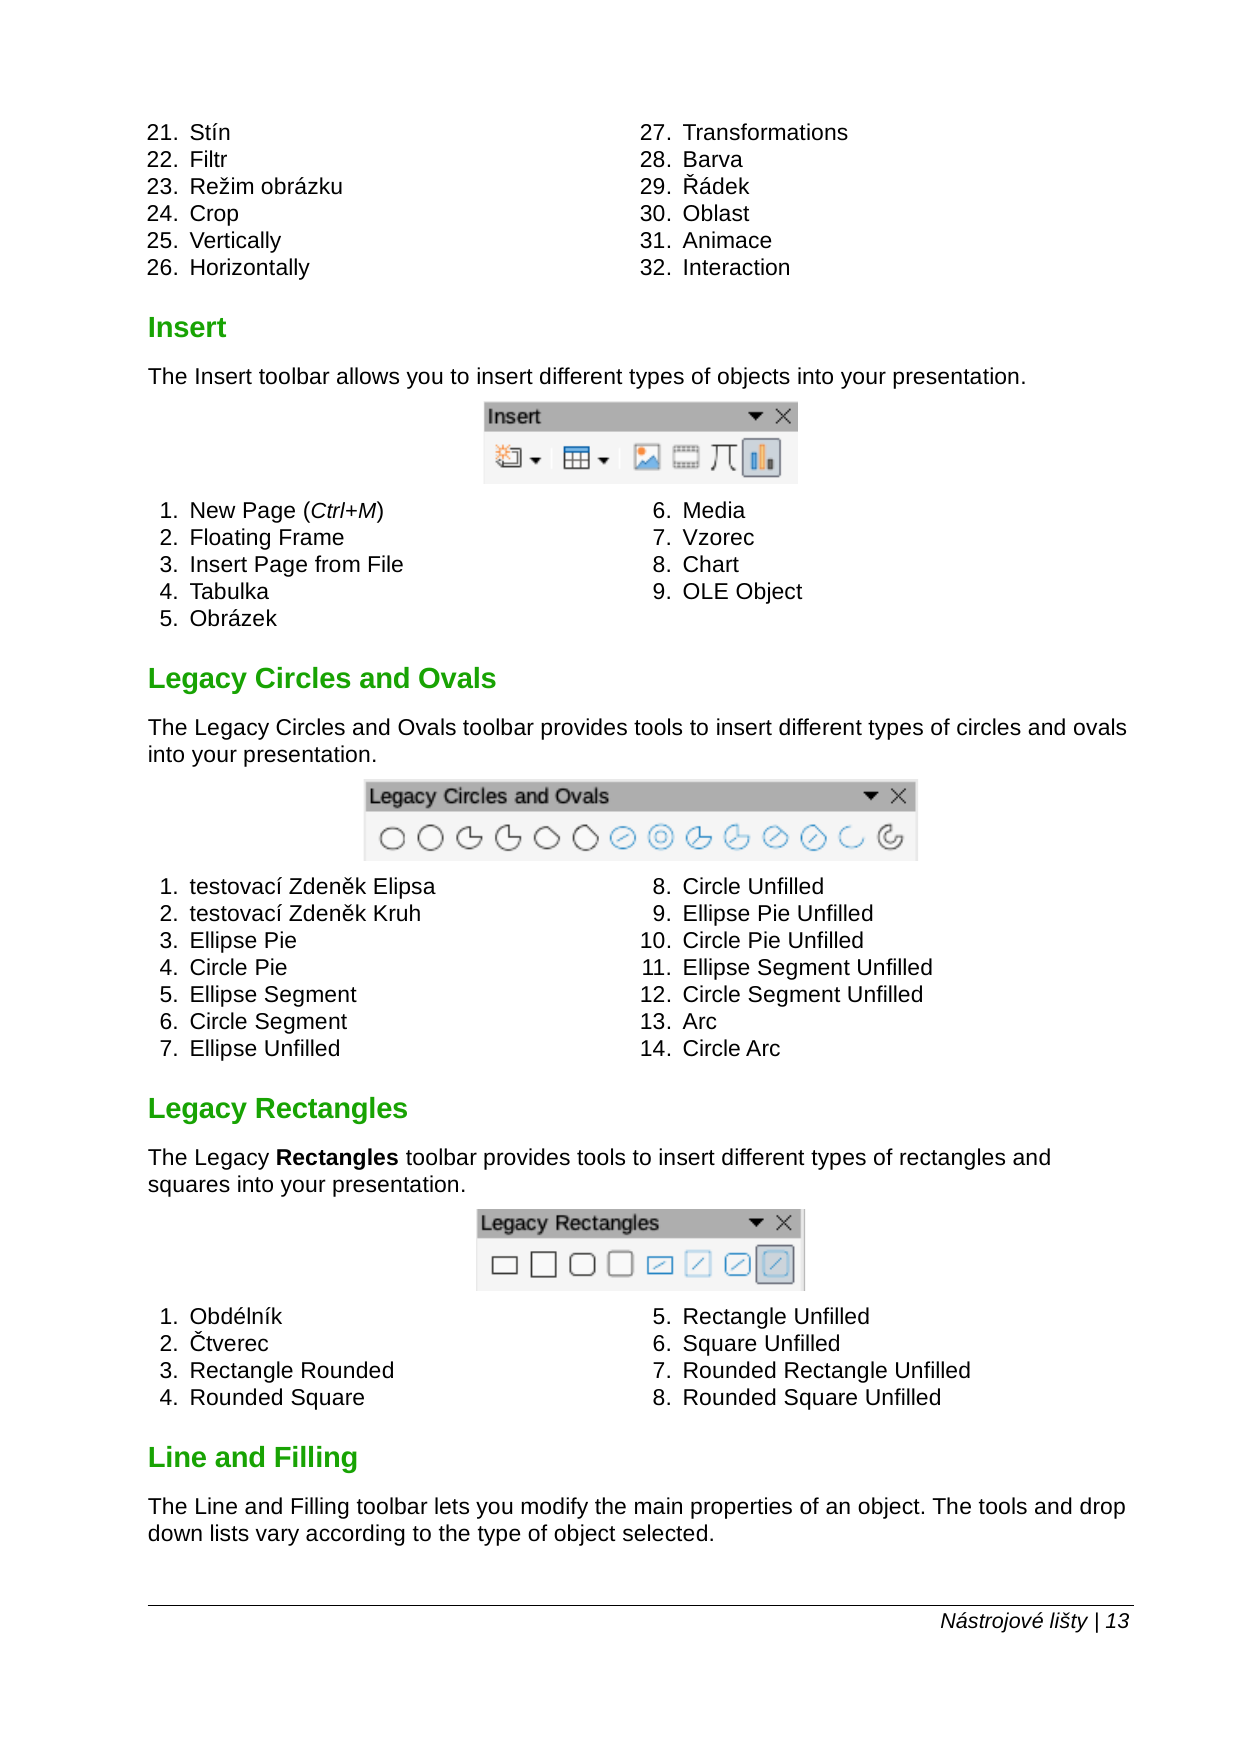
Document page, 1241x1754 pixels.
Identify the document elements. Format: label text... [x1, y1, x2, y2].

list Animace [672, 226, 1134, 253]
list Circle Pie [179, 953, 641, 980]
list Barva [672, 145, 1134, 172]
text The Line and Filling toolbar lets you modify the main properties of an object. The tools and drop down lists vary according to the type of object selected. [148, 1492, 1134, 1546]
subtitle Legacy Circles and Ovals [148, 661, 1134, 694]
list Vertically [179, 226, 641, 253]
list testovací Zdeněk Elipsa [179, 872, 641, 899]
list OLE Object [672, 577, 1134, 604]
list Circle Segment [179, 1007, 641, 1034]
list Režim obrázku [179, 172, 641, 199]
text The Insert toolbar allows you to insert different types of objects into your presentation. [148, 362, 1134, 389]
list Ellipse Segment Unfilled [672, 953, 1134, 980]
list Interaction [672, 253, 1134, 281]
list Rectangle Rounded [179, 1357, 641, 1384]
list Circle Segment Unfilled [672, 980, 1134, 1007]
picture [476, 1209, 806, 1291]
list Chart [672, 550, 1134, 577]
list Transformations [672, 118, 1134, 145]
list Vzorec [672, 523, 1134, 550]
list Oblast [672, 199, 1134, 226]
list New Page (Ctrl+M) [179, 496, 641, 523]
list Arc [672, 1007, 1134, 1034]
list Horizontally [179, 253, 641, 281]
list Stín [179, 118, 641, 145]
list The Legacy Circles and Ovals toolbar provides tools to insert different types of circles and ovals into your presentation. [148, 713, 1134, 767]
list Filtr [179, 145, 641, 172]
list Rectangle Unfilled [672, 1302, 1134, 1329]
list Circle Unfilled [672, 872, 1134, 899]
list Circle Pie Unfilled [672, 926, 1134, 953]
list Tabulka [179, 577, 641, 604]
list Floating Frame [179, 523, 641, 550]
list Rounded Square [179, 1384, 641, 1411]
list Obrázek [179, 604, 641, 631]
list Insert Page from File [179, 550, 641, 577]
subtitle Legacy Rectangles [148, 1091, 1134, 1124]
picture [483, 401, 798, 484]
list Rounded Square Unfilled [672, 1384, 1134, 1411]
list Rounded Rectangle Unfilled [672, 1357, 1134, 1384]
subtitle Line and Filling [148, 1440, 1134, 1473]
text The Legacy Rectangles toolbar provides tools to insert different types of rectangles and squares into your presentation. [148, 1143, 1134, 1197]
subtitle Insert [148, 310, 1134, 343]
list Ellipse Unfilled [179, 1034, 641, 1062]
list Obdélník [179, 1302, 641, 1329]
list Ellipse Pie [179, 926, 641, 953]
list Ellipse Segment [179, 980, 641, 1007]
list testovací Zdeněk Kruh [179, 899, 641, 926]
list Čtverec [179, 1329, 641, 1357]
list Ellipse Pie Unfilled [672, 899, 1134, 926]
list Media [672, 496, 1134, 523]
list Circle Arc [672, 1034, 1134, 1062]
list Řádek [672, 172, 1134, 199]
picture [363, 779, 919, 861]
list Crop [179, 199, 641, 226]
list Square Unfilled [672, 1329, 1134, 1357]
